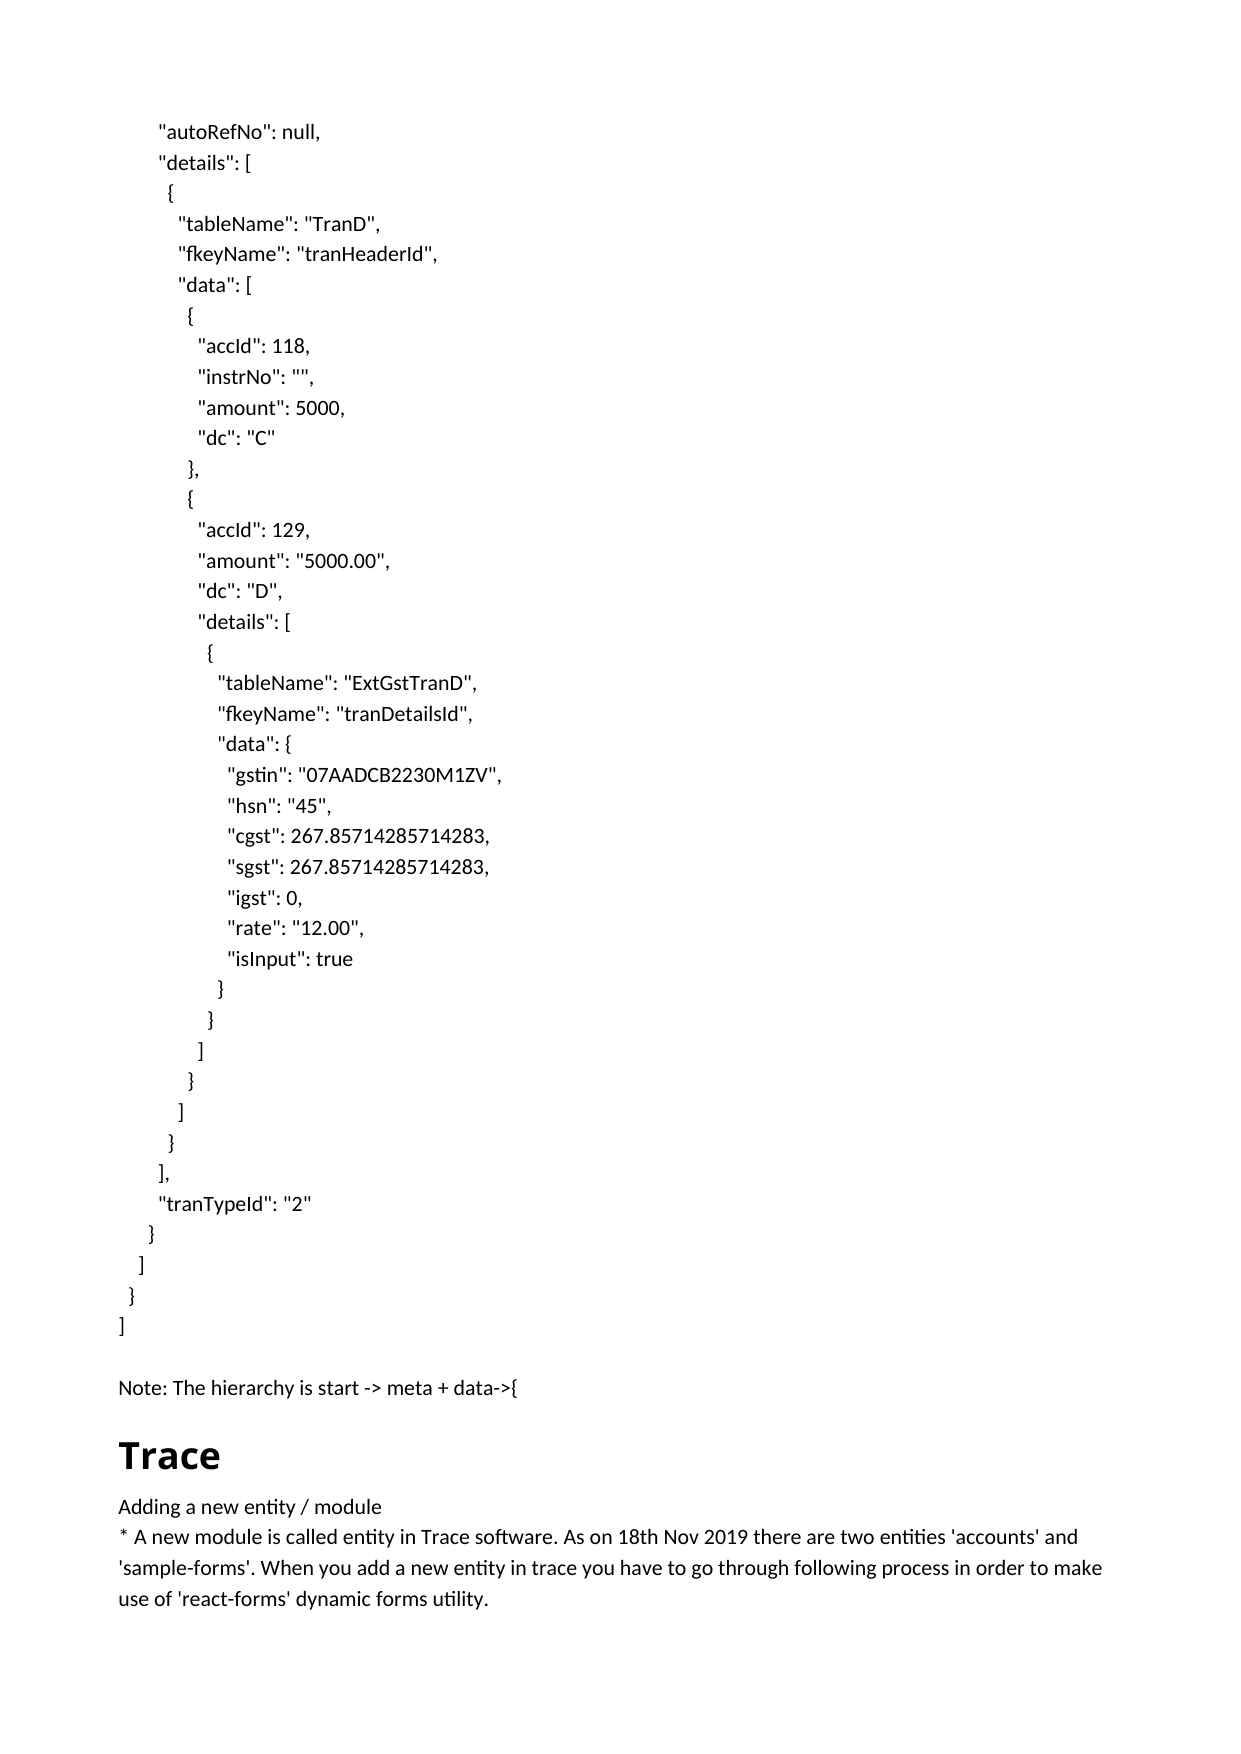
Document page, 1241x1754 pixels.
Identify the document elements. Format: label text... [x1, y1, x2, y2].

text ] [118, 1251, 1122, 1278]
text } [118, 1221, 1122, 1247]
text "fkeyName": "tranHeaderId", [118, 241, 1122, 267]
text "details": [ [118, 149, 1122, 175]
text } [118, 976, 1122, 1002]
text { [118, 639, 1122, 665]
text "cgst": 267.85714285714283, [118, 822, 1122, 849]
text "amount": 5000, [118, 394, 1122, 420]
text "igst": 0, [118, 884, 1122, 910]
text "data": [ [118, 271, 1122, 298]
text } [118, 1067, 1122, 1094]
text }, [118, 455, 1122, 482]
text "amount": "5000.00", [118, 547, 1122, 573]
text "hsn": "45", [118, 792, 1122, 818]
text } [118, 1129, 1122, 1155]
text Note: The hierarchy is start -> meta + data->{ [118, 1374, 1122, 1400]
text "accId": 118, [118, 332, 1122, 359]
text { [118, 302, 1122, 328]
text ] [118, 1037, 1122, 1063]
text "accId": 129, [118, 516, 1122, 543]
text "autoRefNo": null, [118, 118, 1122, 145]
text ] [118, 1098, 1122, 1125]
text "tableName": "TranD", [118, 210, 1122, 237]
text Adding a new entity / module [118, 1493, 1122, 1519]
text "dc": "D", [118, 577, 1122, 604]
text "dc": "C" [118, 424, 1122, 451]
text ], [118, 1159, 1122, 1186]
subtitle Trace [118, 1429, 1122, 1480]
text "isInput": true [118, 945, 1122, 972]
text "fkeyName": "tranDetailsId", [118, 700, 1122, 727]
text ] [118, 1312, 1122, 1339]
text "sgst": 267.85714285714283, [118, 853, 1122, 880]
text } [118, 1006, 1122, 1033]
text "rate": "12.00", [118, 914, 1122, 941]
text { [118, 486, 1122, 512]
text "data": { [118, 731, 1122, 757]
text "tableName": "ExtGstTranD", [118, 669, 1122, 696]
text "gstin": "07AADCB2230M1ZV", [118, 761, 1122, 788]
text "tranTypeId": "2" [118, 1190, 1122, 1217]
text "instrNo": "", [118, 363, 1122, 390]
text { [118, 179, 1122, 206]
text "details": [ [118, 608, 1122, 635]
text } [118, 1282, 1122, 1308]
text * A new module is called entity in Trace software. As on 18th Nov 2019 there are two entities 'accounts' and 'sample-forms'. When you add a new entity in trace you have to go through following process in order to make use of 'react-forms' dynamic forms utility. [118, 1523, 1122, 1611]
